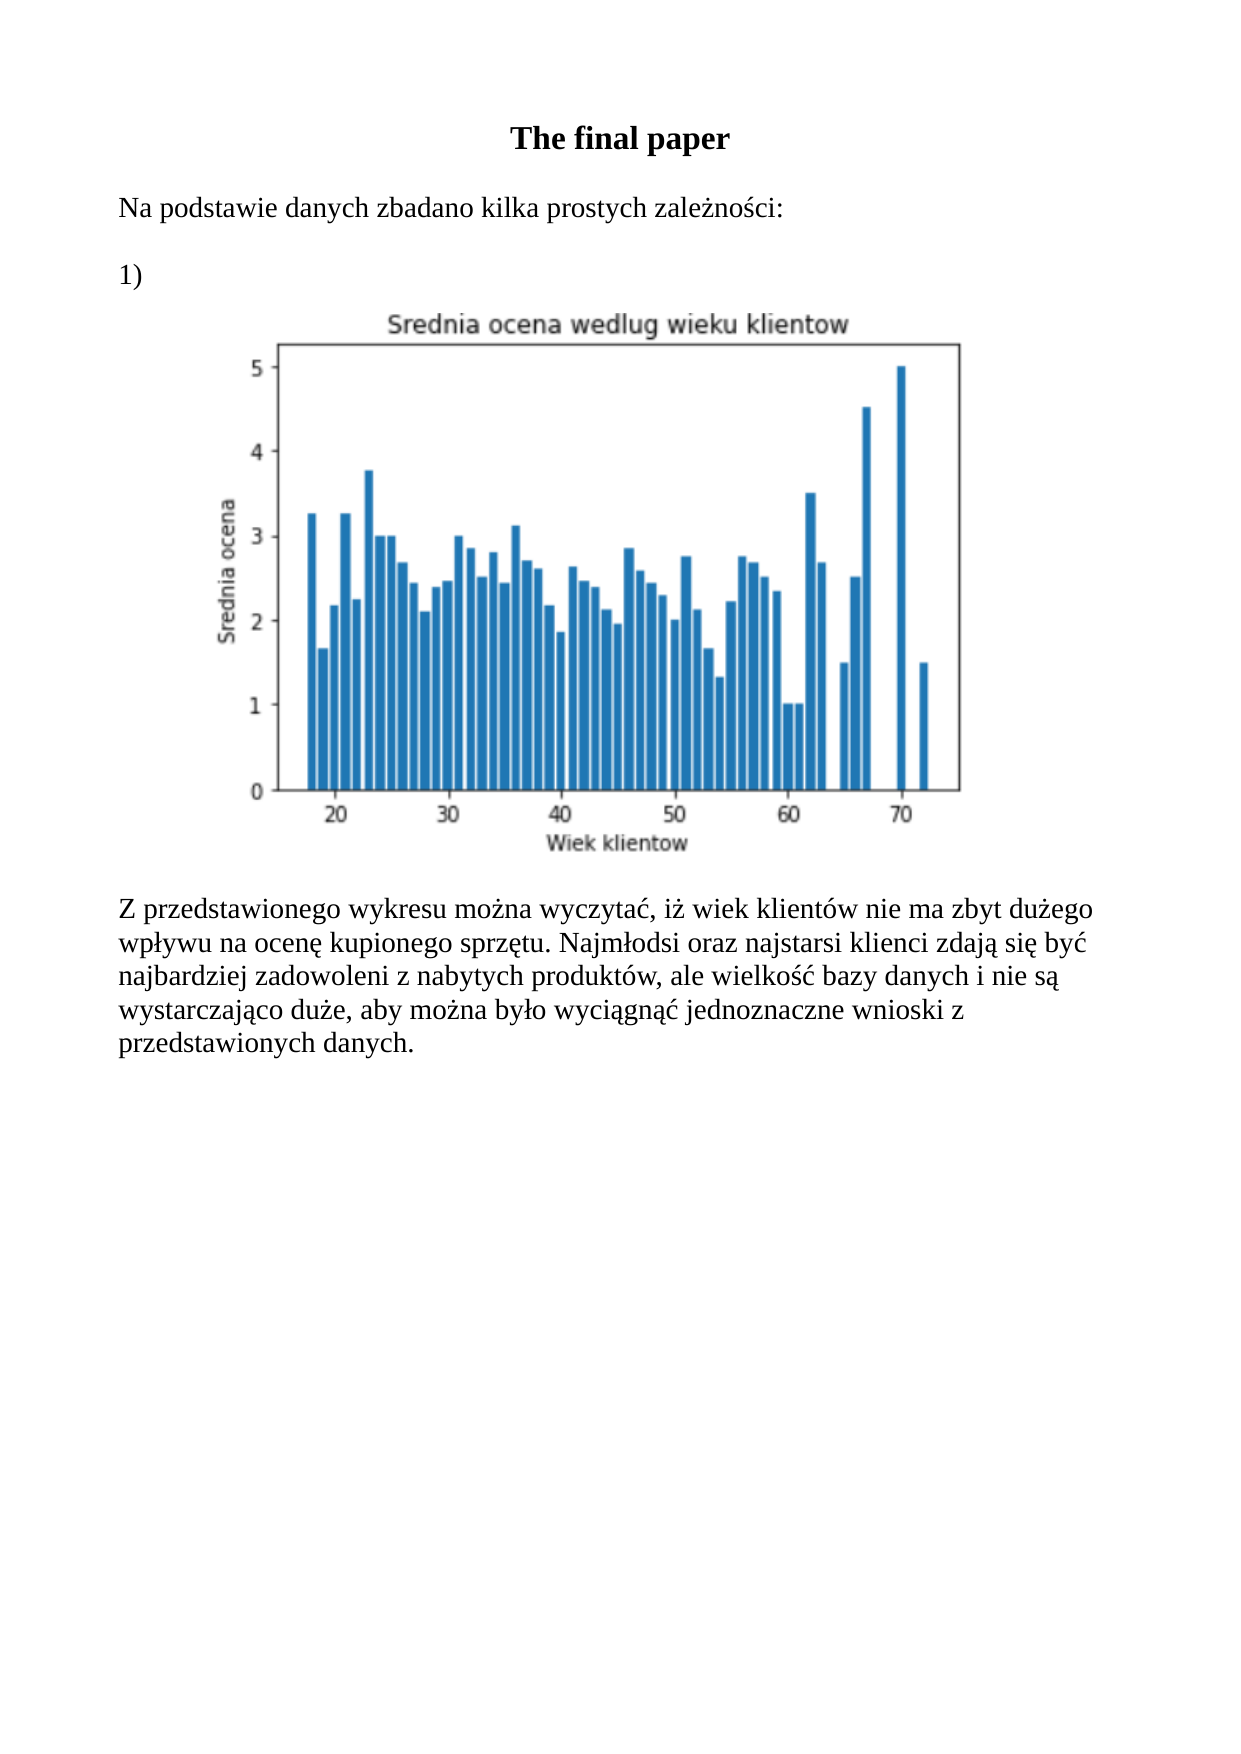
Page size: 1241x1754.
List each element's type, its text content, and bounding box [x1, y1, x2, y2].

text Z przedstawionego wykresu można wyczytać, iż wiek klientów nie ma zbyt dużego wpływu na ocenę kupionego sprzętu. Najmłodsi oraz najstarsi klienci zdają się być najbardziej zadowoleni z nabytych produktów, ale wielkość bazy danych i nie są wystarczająco duże, aby można było wyciągnąć jednoznaczne wnioski z przedstawionych danych. [118, 891, 1122, 1059]
text The final paper [118, 118, 1122, 156]
picture [206, 313, 1034, 858]
text Na podstawie danych zbadano kilka prostych zależności: 1) [118, 190, 1122, 291]
